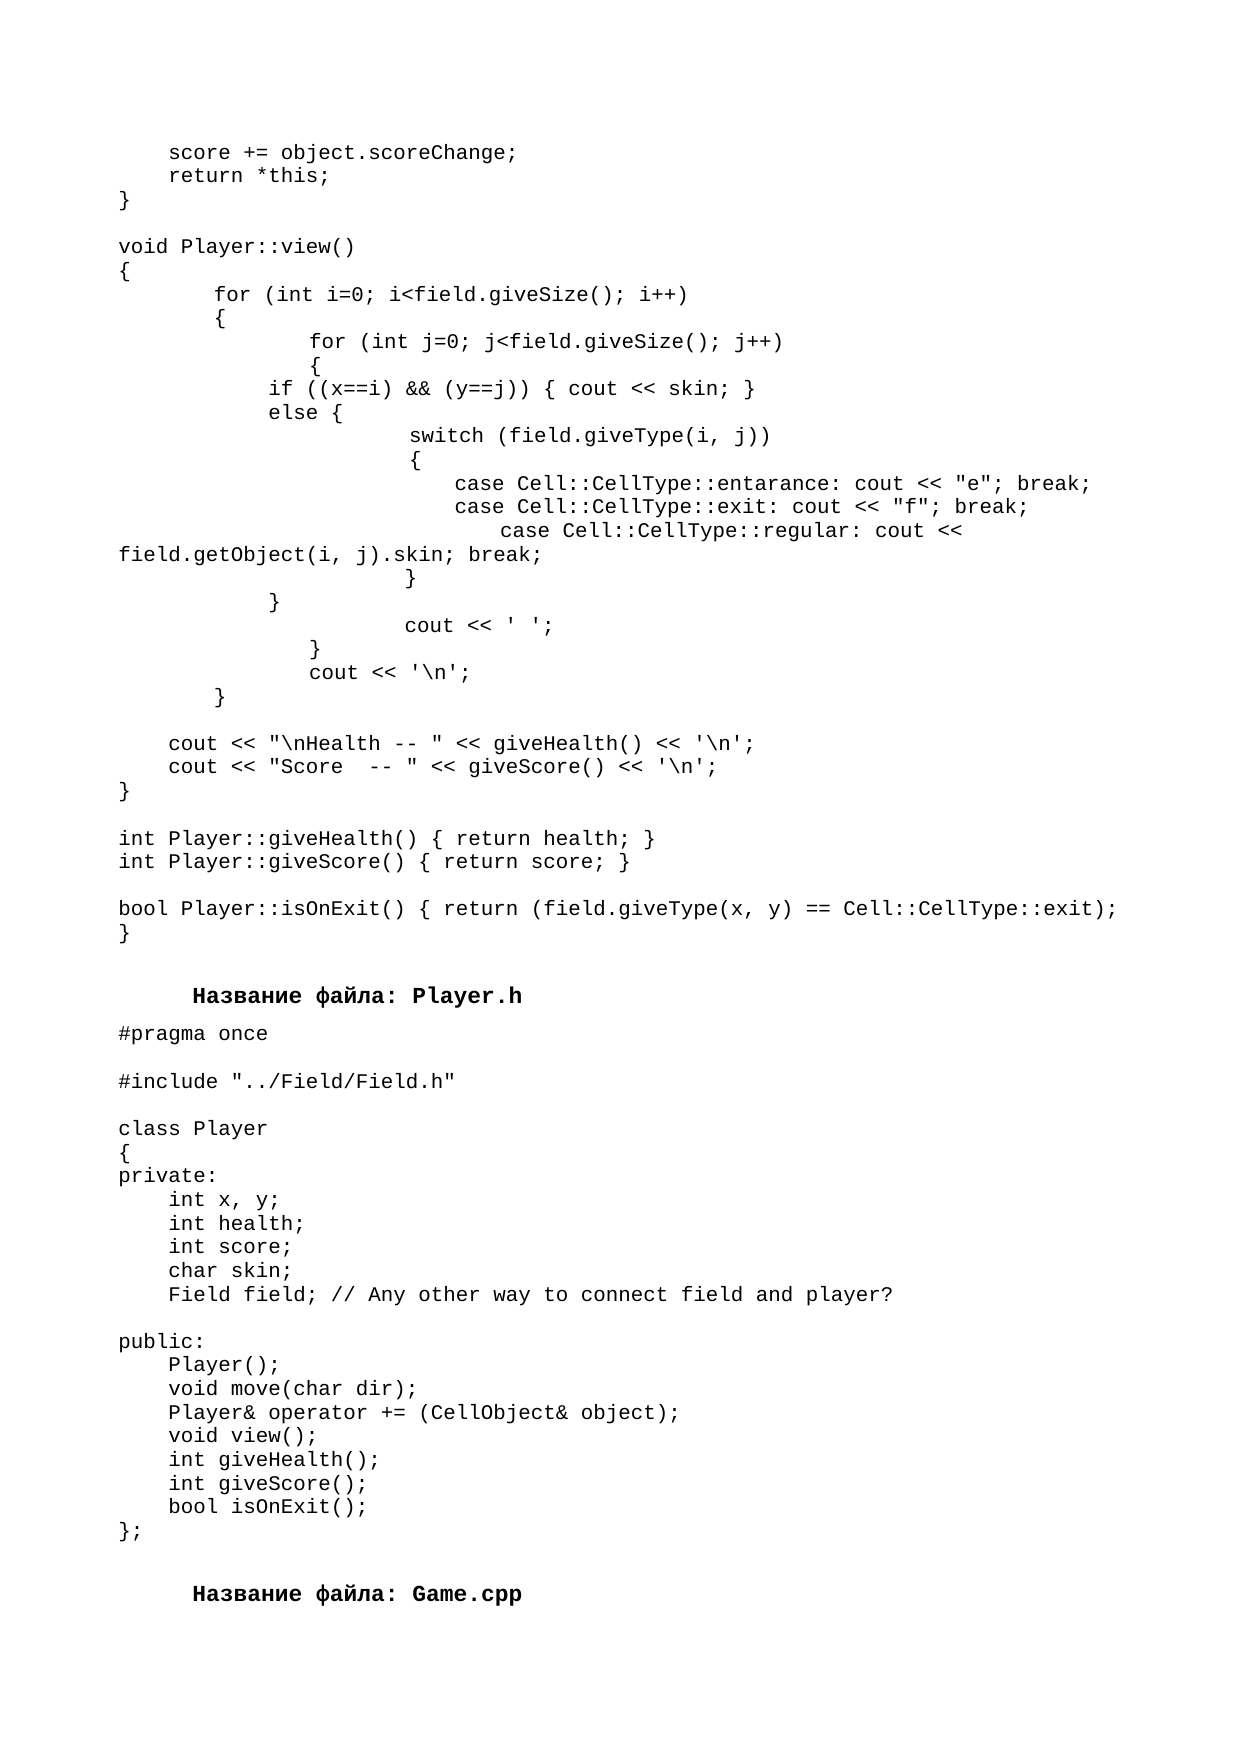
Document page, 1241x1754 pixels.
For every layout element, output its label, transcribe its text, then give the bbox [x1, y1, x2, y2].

text public: [118, 1331, 1122, 1354]
text } [118, 780, 1122, 804]
text } [118, 638, 1122, 662]
text switch (field.giveType(i, j)) [118, 426, 1122, 449]
text }; [118, 1520, 1122, 1544]
text private: [118, 1165, 1122, 1189]
text cout << "\nHealth -- " << giveHealth() << '\n'; [118, 733, 1122, 757]
text bool Player::isOnExit() { return (field.giveType(x, y) == Cell::CellType::exit); } [118, 898, 1122, 946]
text Player(); [118, 1354, 1122, 1378]
text else { [118, 402, 1122, 426]
text { [118, 354, 1122, 378]
text return *this; [118, 165, 1122, 189]
text } [118, 591, 1122, 615]
text cout << ' '; [118, 615, 1122, 638]
text #pragma once [118, 1023, 1122, 1047]
text int Player::giveScore() { return score; } [118, 851, 1122, 875]
text case Cell::CellType::entarance: cout << "e"; break; [118, 473, 1122, 496]
text } [118, 686, 1122, 709]
text int Player::giveHealth() { return health; } [118, 827, 1122, 851]
text for (int i=0; i<field.giveSize(); i++) [118, 284, 1122, 307]
text score += object.scoreChange; [118, 142, 1122, 165]
text case Cell::CellType::regular: cout << field.getObject(i, j).skin; break; [118, 520, 1122, 567]
text } [118, 189, 1122, 213]
text { [118, 449, 1122, 473]
text char skin; [118, 1260, 1122, 1283]
text int x, y; [118, 1189, 1122, 1213]
text { [118, 1142, 1122, 1165]
text Название файла: Game.cpp [118, 1582, 1122, 1608]
text void view(); [118, 1425, 1122, 1449]
text cout << "Score -- " << giveScore() << '\n'; [118, 757, 1122, 780]
text { [118, 307, 1122, 331]
text } [118, 567, 1122, 591]
text case Cell::CellType::exit: cout << "f"; break; [118, 496, 1122, 520]
text for (int j=0; j<field.giveSize(); j++) [118, 331, 1122, 354]
text int giveHealth(); [118, 1449, 1122, 1473]
text void Player::view() [118, 236, 1122, 260]
text cout << '\n'; [118, 662, 1122, 686]
text Field field; // Any other way to connect field and player? [118, 1283, 1122, 1307]
text int health; [118, 1213, 1122, 1236]
text int giveScore(); [118, 1473, 1122, 1496]
text { [118, 260, 1122, 284]
text Название файла: Player.h [118, 984, 1122, 1011]
text int score; [118, 1236, 1122, 1260]
text Player& operator += (CellObject& object); [118, 1402, 1122, 1425]
text void move(char dir); [118, 1378, 1122, 1402]
text class Player [118, 1118, 1122, 1142]
text if ((x==i) && (y==j)) { cout << skin; } [118, 378, 1122, 402]
text #include "../Field/Field.h" [118, 1071, 1122, 1094]
text bool isOnExit(); [118, 1496, 1122, 1520]
